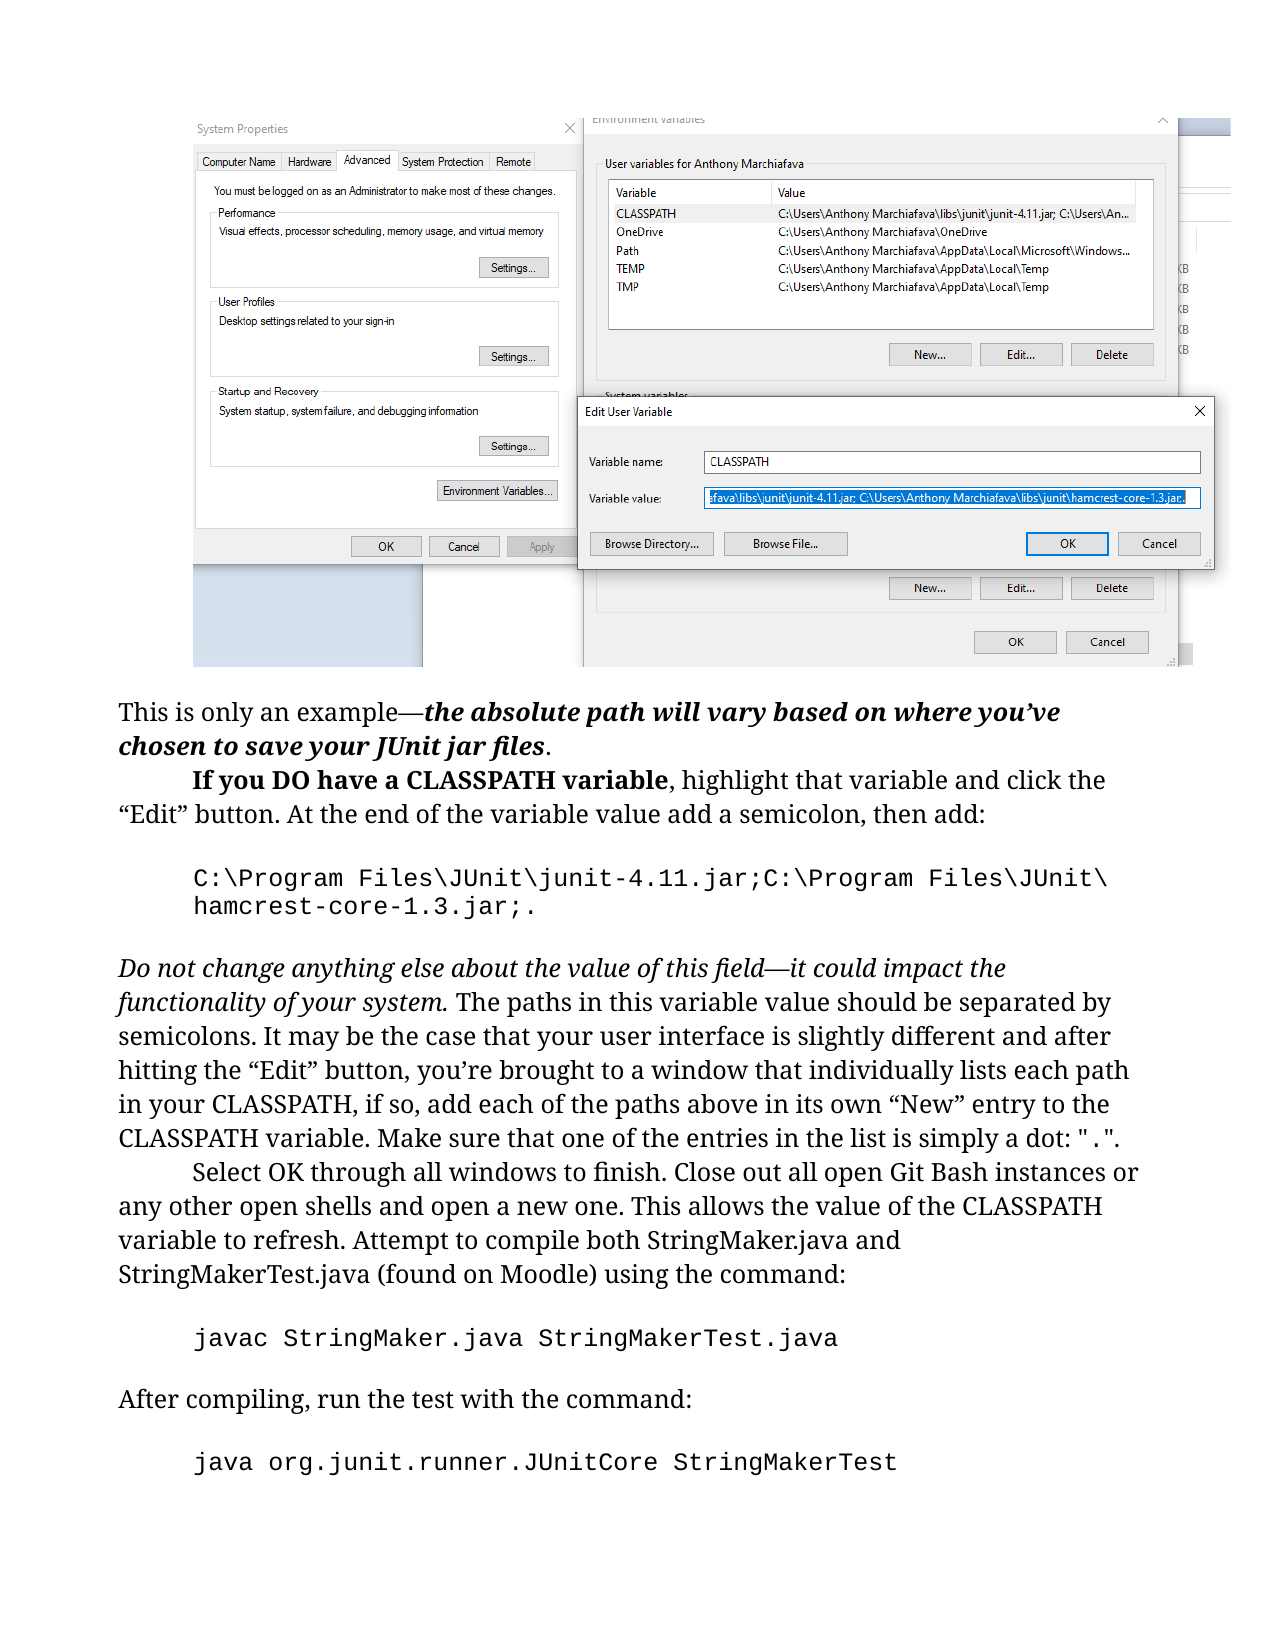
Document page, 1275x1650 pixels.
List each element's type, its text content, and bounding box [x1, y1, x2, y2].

text This is only an example—the absolute path will vary based on where you’ve chosen to save your JUnit jar files. [118, 695, 1157, 763]
text C:\Program Files\JUnit\junit-4.11.jar;C:\Program Files\JUnit\hamcrest-core-1.3.jar;. [193, 865, 1157, 922]
text If you DO have a CLASSPATH variable, highlight that variable and click the “Edit” button. At the end of the variable value add a semicolon, then add: [118, 763, 1157, 831]
text java org.junit.runner.JUnitCore StringMakerTest [193, 1450, 1157, 1478]
text Select OK through all windows to finish. Close out all open Git Bash instances or any other open shells and open a new one. This allows the value of the CLASSPATH variable to refresh. Attempt to compile both StringMaker.java and StringMakerTest.java (found on Moodle) using the command: [118, 1155, 1157, 1291]
text Do not change anything else about the value of this field—it could impact the functionality of your system. The paths in this variable value should be separated by semicolons. It may be the case that your user interface is slightly different and after hitting the “Edit” button, you’re brought to a window that individually lists each path in your CLASSPATH, if so, add each of the paths above in its own “New” entry to the CLASSPATH variable. Make sure that one of the entries in the list is simply a dot: ".". [118, 950, 1157, 1155]
text After compiling, run the test with the command: [118, 1382, 1157, 1416]
text javac StringMaker.java StringMakerTest.java [193, 1325, 1157, 1353]
